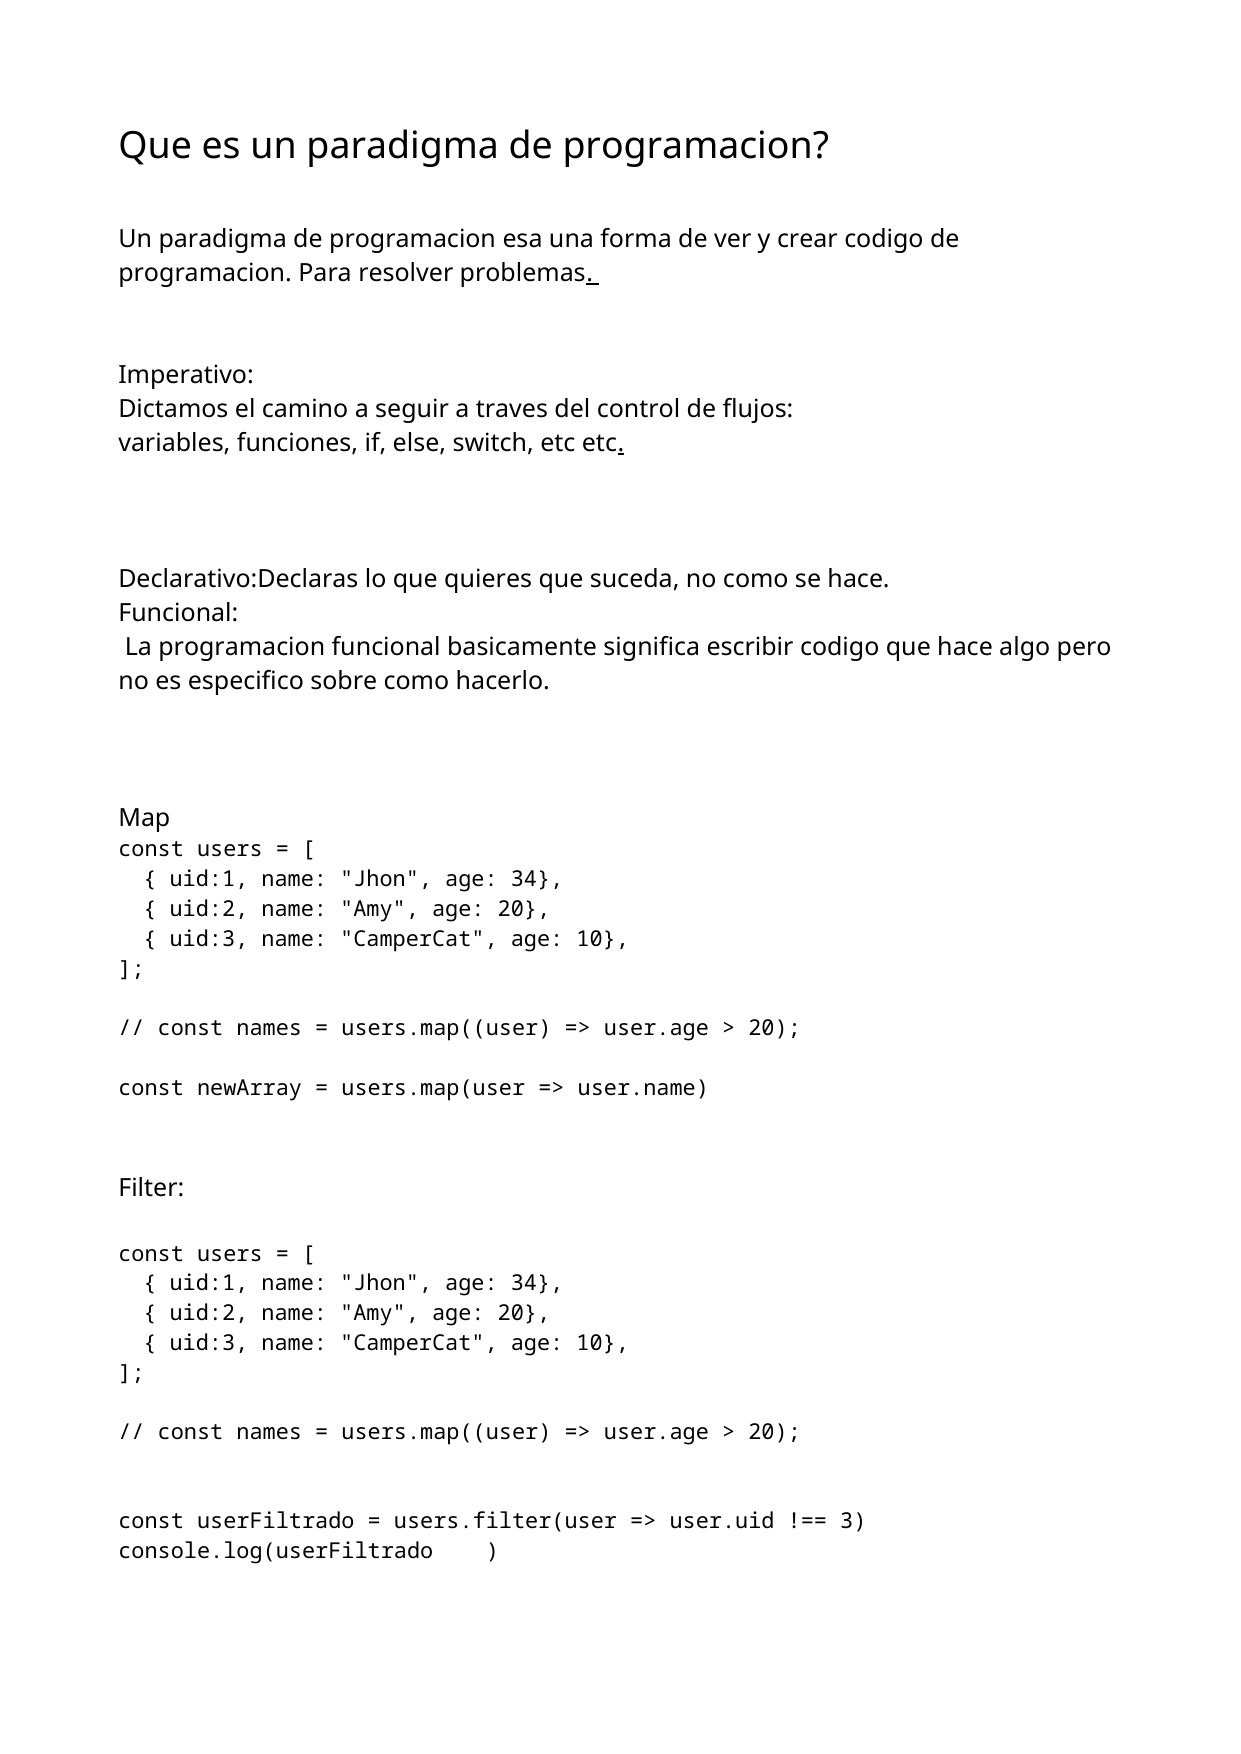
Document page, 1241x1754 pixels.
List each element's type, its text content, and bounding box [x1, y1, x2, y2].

text console.log(userFiltrado ) [118, 1535, 1122, 1565]
text La programacion funcional basicamente significa escribir codigo que hace algo pero no es especifico sobre como hacerlo. [118, 629, 1122, 697]
text { uid:2, name: "Amy", age: 20}, [118, 893, 1122, 923]
text ]; [118, 952, 1122, 982]
text Dictamos el camino a seguir a traves del control de flujos: [118, 391, 1122, 424]
text // const names = users.map((user) => user.age > 20); [118, 1416, 1122, 1446]
text Que es un paradigma de programacion? [118, 118, 1122, 169]
text Filter: [118, 1169, 1122, 1203]
text ]; [118, 1357, 1122, 1386]
text { uid:2, name: "Amy", age: 20}, [118, 1297, 1122, 1327]
text const users = [ [118, 833, 1122, 863]
text const users = [ [118, 1237, 1122, 1267]
text Imperativo: [118, 356, 1122, 391]
text { uid:1, name: "Jhon", age: 34}, [118, 1267, 1122, 1297]
text Declarativo:Declaras lo que quieres que suceda, no como se hace. [118, 561, 1122, 595]
text { uid:3, name: "CamperCat", age: 10}, [118, 1327, 1122, 1357]
text { uid:3, name: "CamperCat", age: 10}, [118, 923, 1122, 952]
text const userFiltrado = users.filter(user => user.uid !== 3) [118, 1505, 1122, 1535]
text // const names = users.map((user) => user.age > 20); [118, 1012, 1122, 1042]
text variables, funciones, if, else, switch, etc etc. [118, 424, 1122, 459]
text Map [118, 799, 1122, 833]
text const newArray = users.map(user => user.name) [118, 1071, 1122, 1101]
text Funcional: [118, 595, 1122, 629]
text { uid:1, name: "Jhon", age: 34}, [118, 863, 1122, 893]
text Un paradigma de programacion esa una forma de ver y crear codigo de programacion. Para resolver problemas. [118, 220, 1122, 288]
